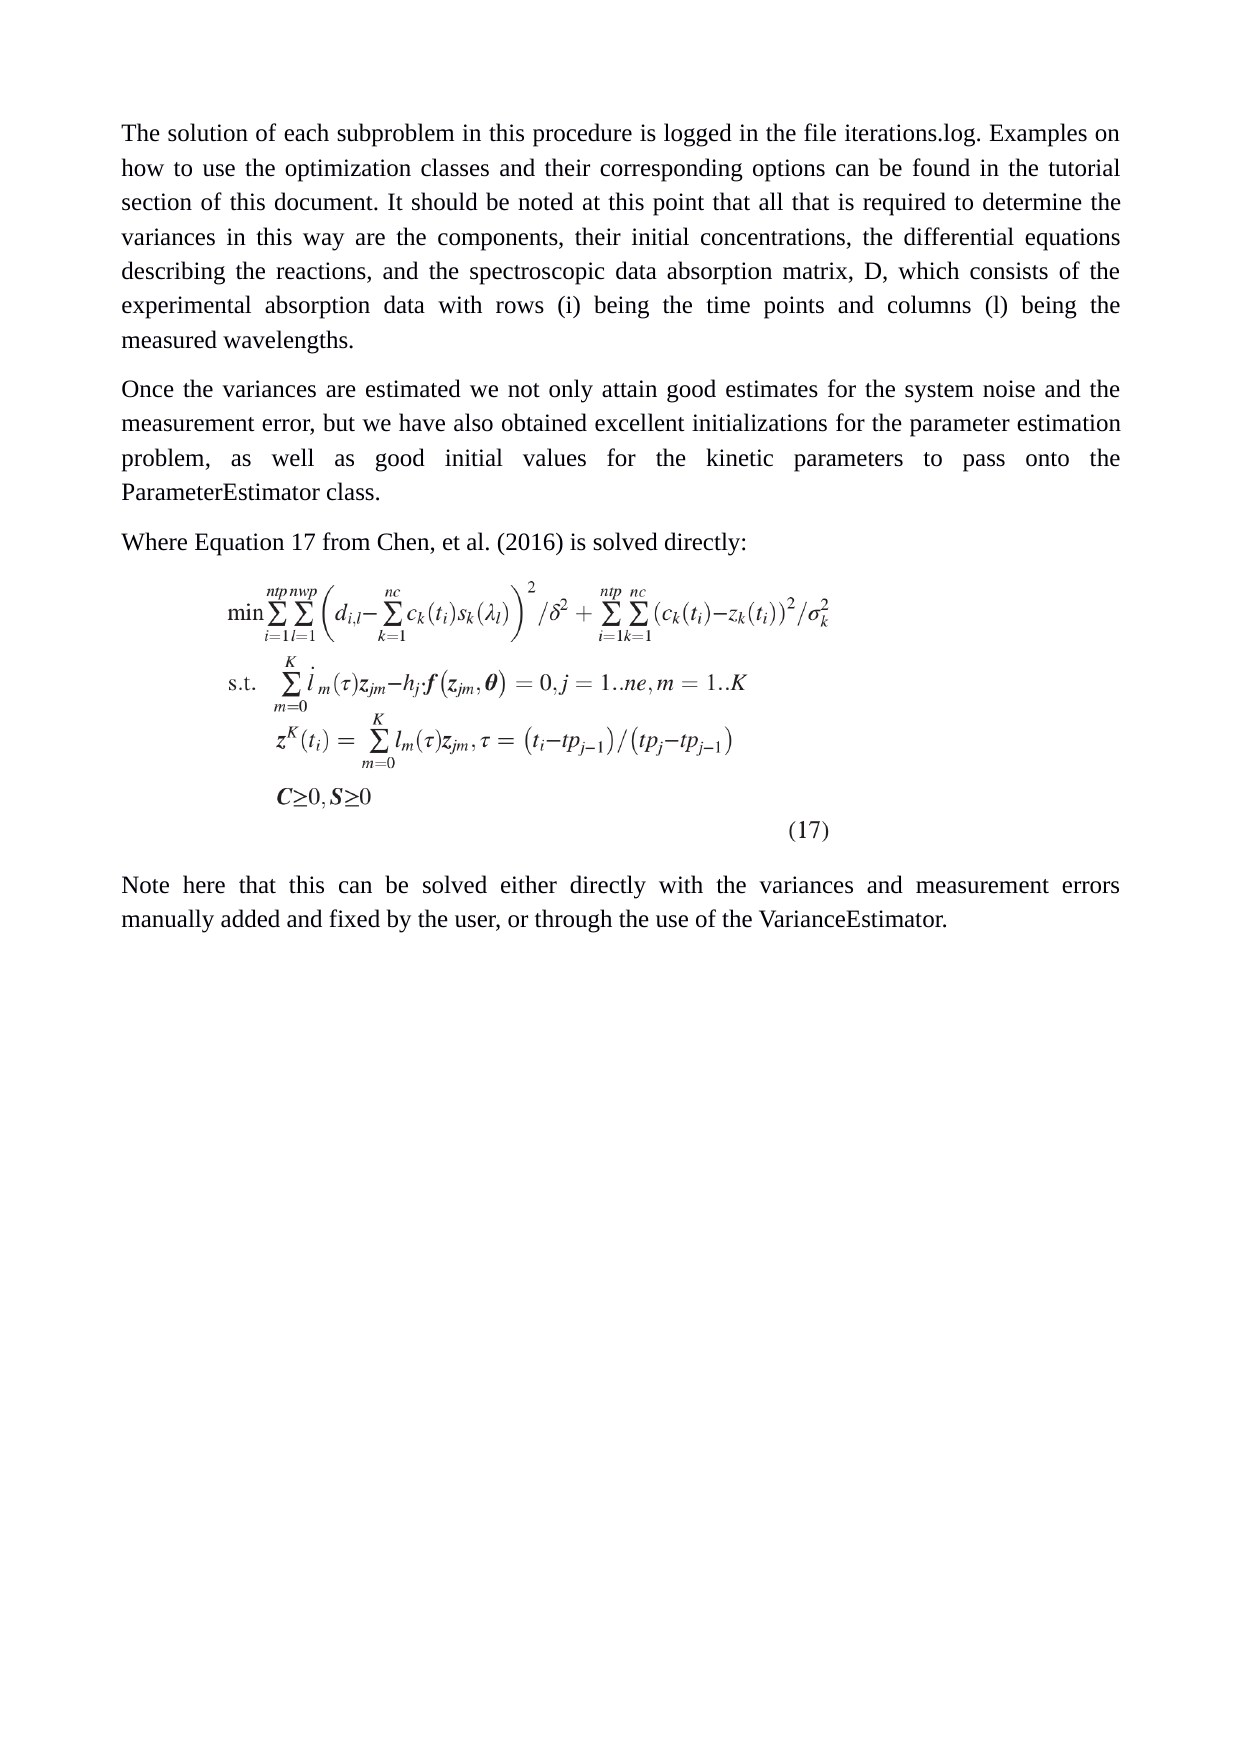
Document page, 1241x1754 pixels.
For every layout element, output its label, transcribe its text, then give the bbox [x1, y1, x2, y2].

text Where Equation 17 from Chen, et al. (2016) is solved directly: [121, 527, 1122, 555]
text Once the variances are estimated we not only attain good estimates for the system noise and the measurement error, but we have also obtained excellent initializations for the parameter estimation problem, as well as good initial values for the kinetic parameters to pass onto the ParameterEstimator class. [121, 374, 1122, 506]
text Note here that this can be solved either directly with the variances and measurement errors manually added and fixed by the user, or through the use of the VarianceEstimator. [121, 870, 1122, 933]
text The solution of each subproblem in this procedure is logged in the file iterations.log. Examples on how to use the optimization classes and their corresponding options can be found in the tutorial section of this document. It should be noted at this point that all that is required to determine the variances in this way are the components, their initial concentrations, the differential equations describing the reactions, and the spectroscopic data absorption matrix, D, which consists of the experimental absorption data with rows (i) being the time points and columns (l) being the measured wavelengths. [121, 118, 1122, 354]
